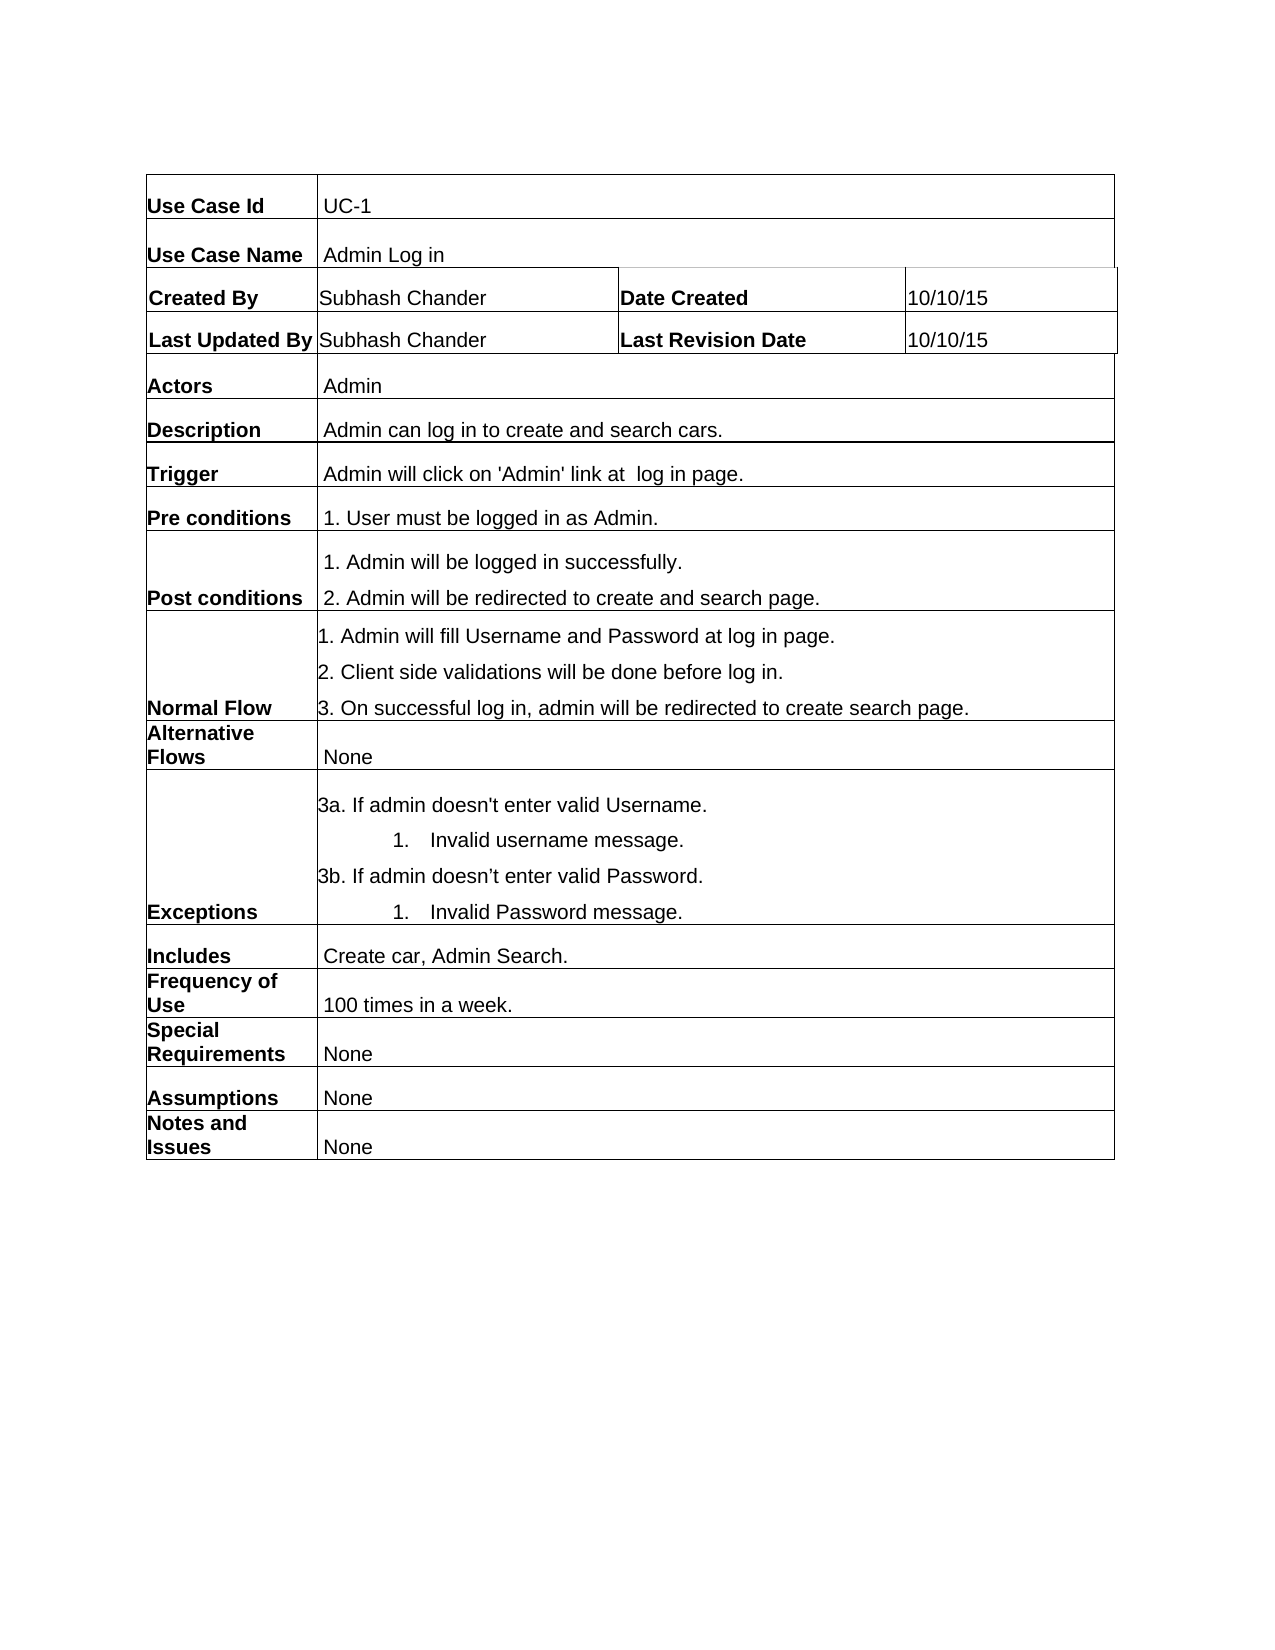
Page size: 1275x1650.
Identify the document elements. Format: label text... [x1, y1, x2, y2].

table_cell Post conditions [147, 531, 317, 610]
table_cell Actors [147, 354, 317, 397]
table_cell Subhash Chander [318, 312, 618, 353]
table_cell 1. User must be logged in as Admin. [318, 487, 1114, 529]
table_cell Special Requirements [147, 1018, 317, 1066]
table_cell Use Case Name [147, 219, 317, 267]
table_cell Alternative Flows [147, 721, 317, 769]
table_cell Created By [147, 268, 317, 311]
table_cell Trigger [147, 443, 317, 486]
table_cell Notes and Issues [147, 1111, 317, 1159]
table_cell 3a. If admin doesn't enter valid Username. Invalid username message. 3b. If admin doesn’t enter valid Password. Invalid Password message. [318, 770, 1114, 924]
table_cell Last Updated By [147, 312, 317, 353]
table_header UC-1 [318, 175, 1114, 218]
table_cell Normal Flow [147, 611, 317, 720]
table_cell Pre conditions [147, 487, 317, 529]
table_header Use Case Id [147, 175, 317, 218]
table_cell 1. Admin will be logged in successfully. 2. Admin will be redirected to create and search page. [318, 531, 1114, 610]
table_cell Admin will click on 'Admin' link at log in page. [318, 443, 1114, 486]
table_cell Exceptions [147, 770, 317, 924]
table_cell Admin Log in [318, 219, 1114, 267]
table_cell Subhash Chander [318, 268, 618, 311]
table_cell Includes [147, 925, 317, 968]
table_cell 10/10/15 [906, 312, 1117, 353]
table_cell 10/10/15 [906, 268, 1117, 311]
table_cell None [318, 1018, 1114, 1066]
table_cell Create car, Admin Search. [318, 925, 1114, 968]
table_cell Date Created [619, 268, 905, 311]
table_cell Admin can log in to create and search cars. [318, 399, 1114, 441]
table_cell None [318, 1067, 1114, 1110]
table_cell None [318, 1111, 1114, 1159]
table_cell Description [147, 399, 317, 441]
table_cell Assumptions [147, 1067, 317, 1110]
table_cell 1. Admin will fill Username and Password at log in page. 2. Client side validations will be done before log in. 3. On successful log in, admin will be redirected to create search page. [318, 611, 1114, 720]
table_cell None [318, 721, 1114, 769]
table_cell Admin [318, 354, 1114, 397]
table_cell 100 times in a week. [318, 969, 1114, 1017]
table_cell Last Revision Date [619, 312, 905, 353]
table_cell Frequency of Use [147, 969, 317, 1017]
